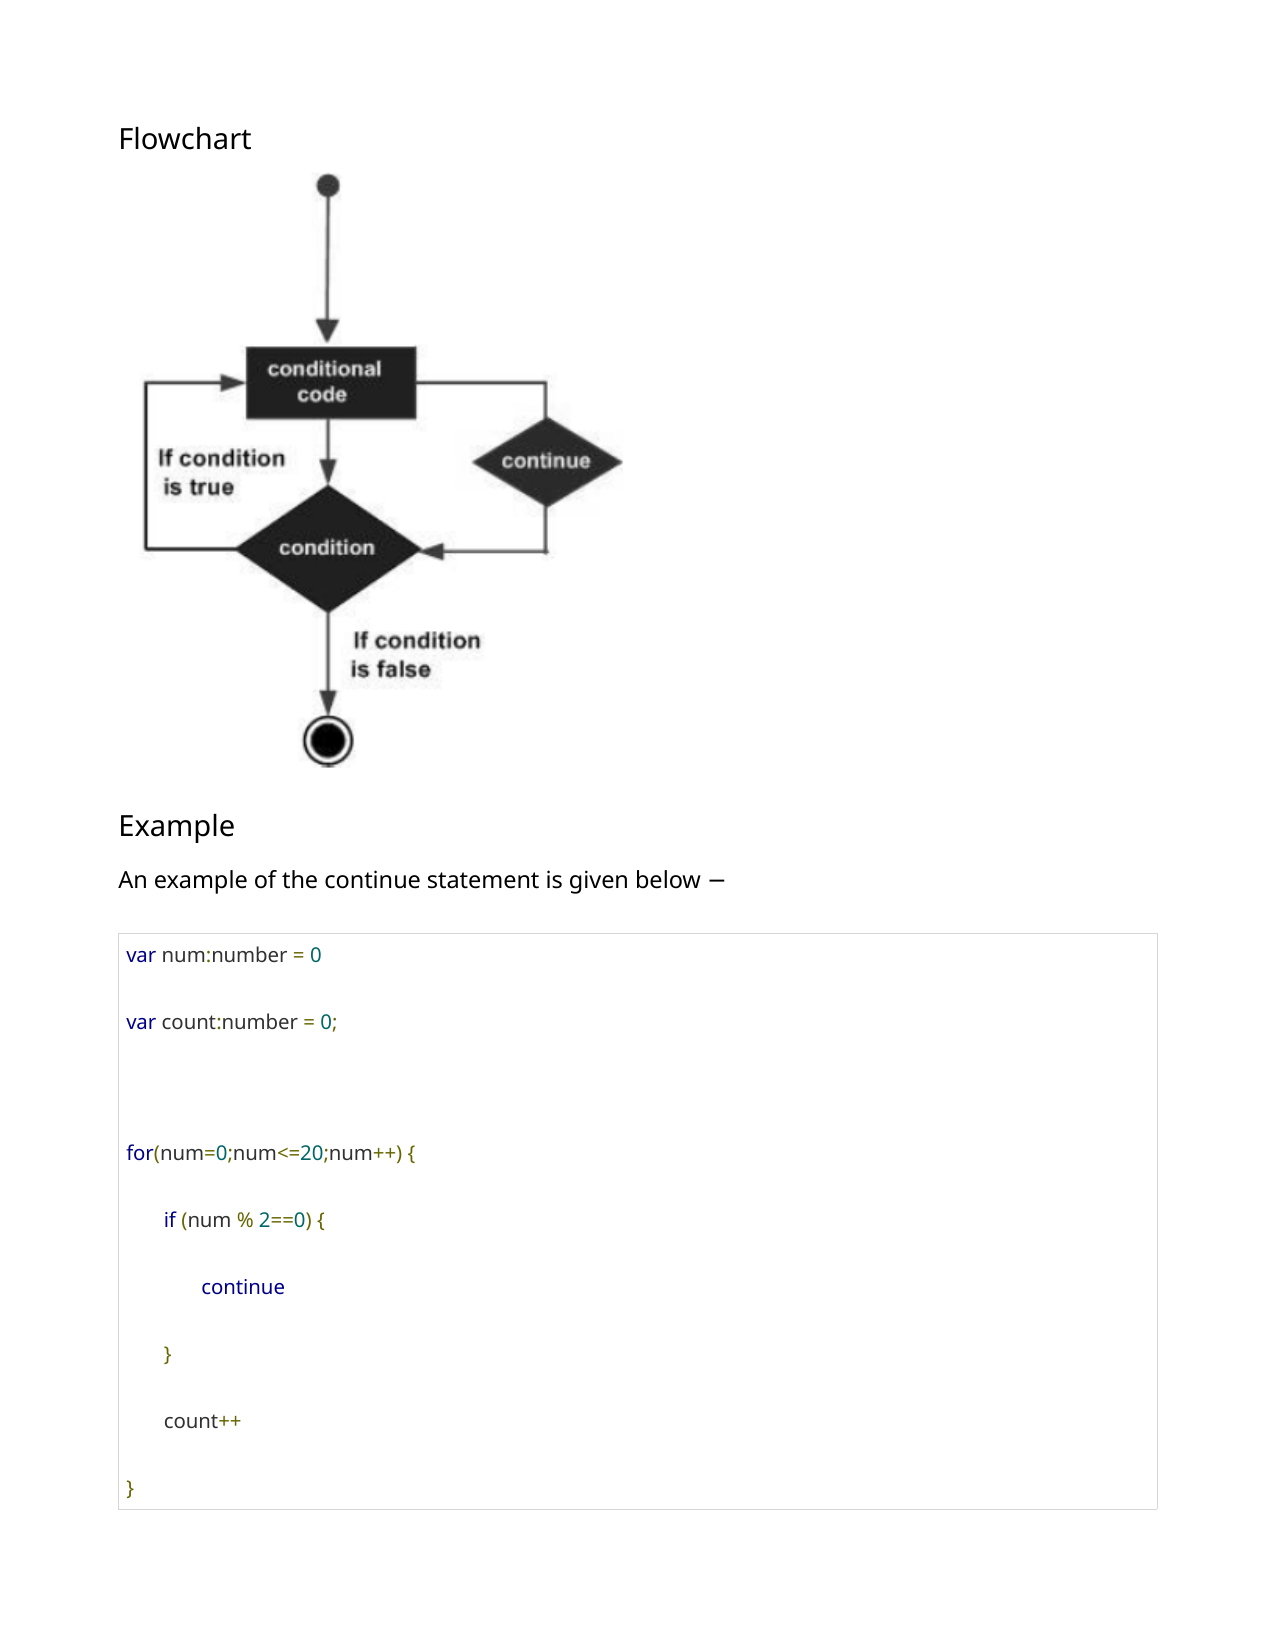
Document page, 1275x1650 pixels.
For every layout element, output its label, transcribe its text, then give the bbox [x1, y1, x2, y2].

text for(num=0;num<=20;num++) { [119, 1131, 1157, 1166]
text } [119, 1466, 1157, 1509]
text var num:number = 0 [119, 934, 1157, 968]
text var count:number = 0; [119, 1000, 1157, 1035]
subtitle Example [118, 805, 1157, 845]
text count++ [119, 1398, 1157, 1434]
text continue [119, 1264, 1157, 1300]
text if (num % 2==0) { [119, 1197, 1157, 1233]
subtitle Flowchart [118, 118, 1157, 158]
text } [119, 1331, 1157, 1367]
text An example of the continue statement is given below − [118, 857, 1157, 895]
picture [118, 170, 634, 771]
